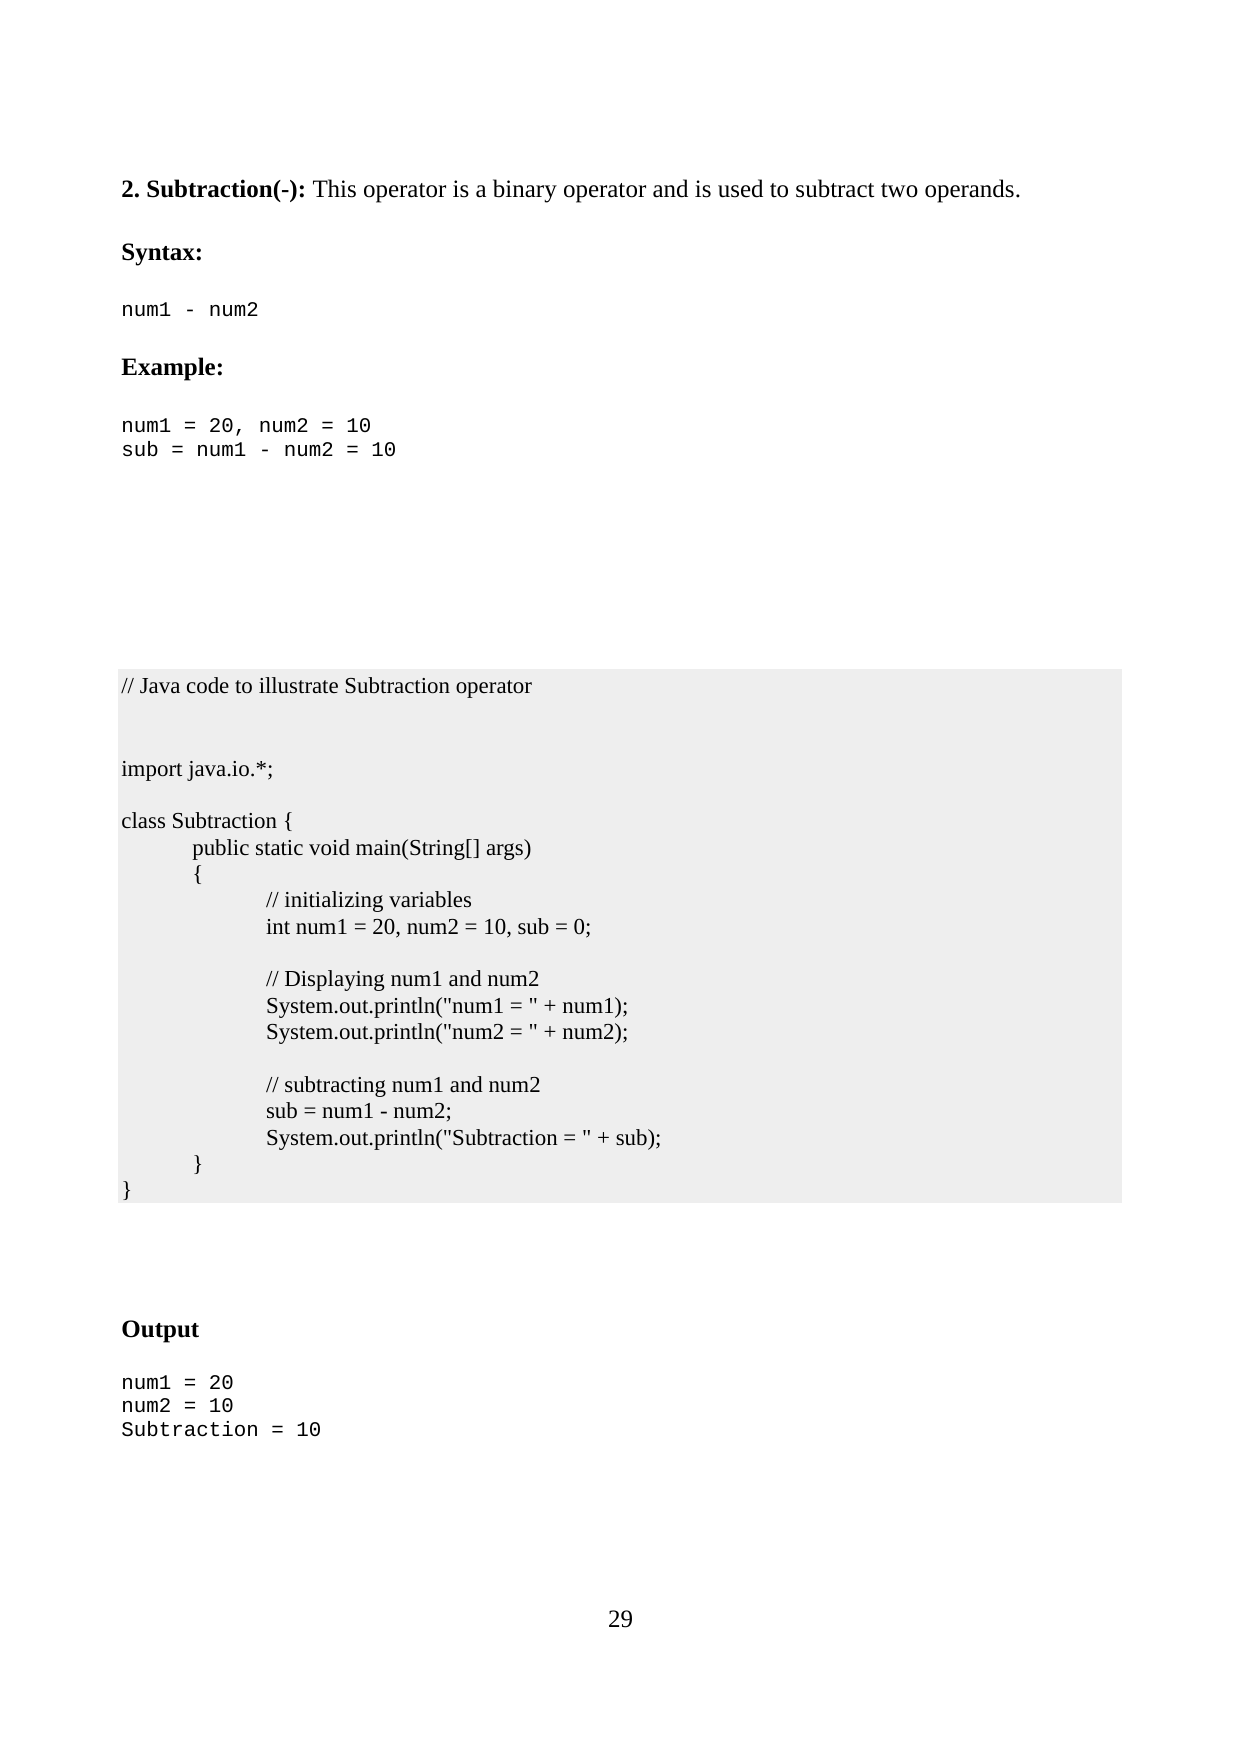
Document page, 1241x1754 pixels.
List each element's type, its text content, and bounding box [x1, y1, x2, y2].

text System.out.println("num1 = " + num1); [118, 992, 1122, 1018]
text { [118, 860, 1122, 886]
text public static void main(String[] args) [118, 834, 1122, 860]
text System.out.println("Subtraction = " + sub); [118, 1124, 1122, 1150]
text sub = num1 - num2 = 10 [118, 438, 1122, 462]
text num2 = 10 [118, 1396, 1122, 1419]
text num1 - num2 [118, 296, 1122, 323]
text class Subtraction { [118, 807, 1122, 834]
text num1 = 20, num2 = 10 [118, 412, 1122, 438]
text } [118, 1150, 1122, 1176]
text import java.io.*; [118, 755, 1122, 781]
text Output [118, 1311, 1122, 1342]
text 2. Subtraction(-): This operator is a binary operator and is used to subtract two operands. [118, 171, 1122, 203]
text // subtracting num1 and num2 [118, 1071, 1122, 1097]
text // initializing variables [118, 886, 1122, 913]
text Syntax: [118, 234, 1122, 266]
text } [118, 1176, 1122, 1203]
text // Displaying num1 and num2 [118, 966, 1122, 992]
text Example: [118, 349, 1122, 381]
text sub = num1 - num2; [118, 1097, 1122, 1124]
text int num1 = 20, num2 = 10, sub = 0; [118, 913, 1122, 939]
text // Java code to illustrate Subtraction operator [118, 669, 1122, 699]
text System.out.println("num2 = " + num2); [118, 1018, 1122, 1044]
text Subtraction = 10 [118, 1419, 1122, 1443]
text num1 = 20 [118, 1369, 1122, 1396]
